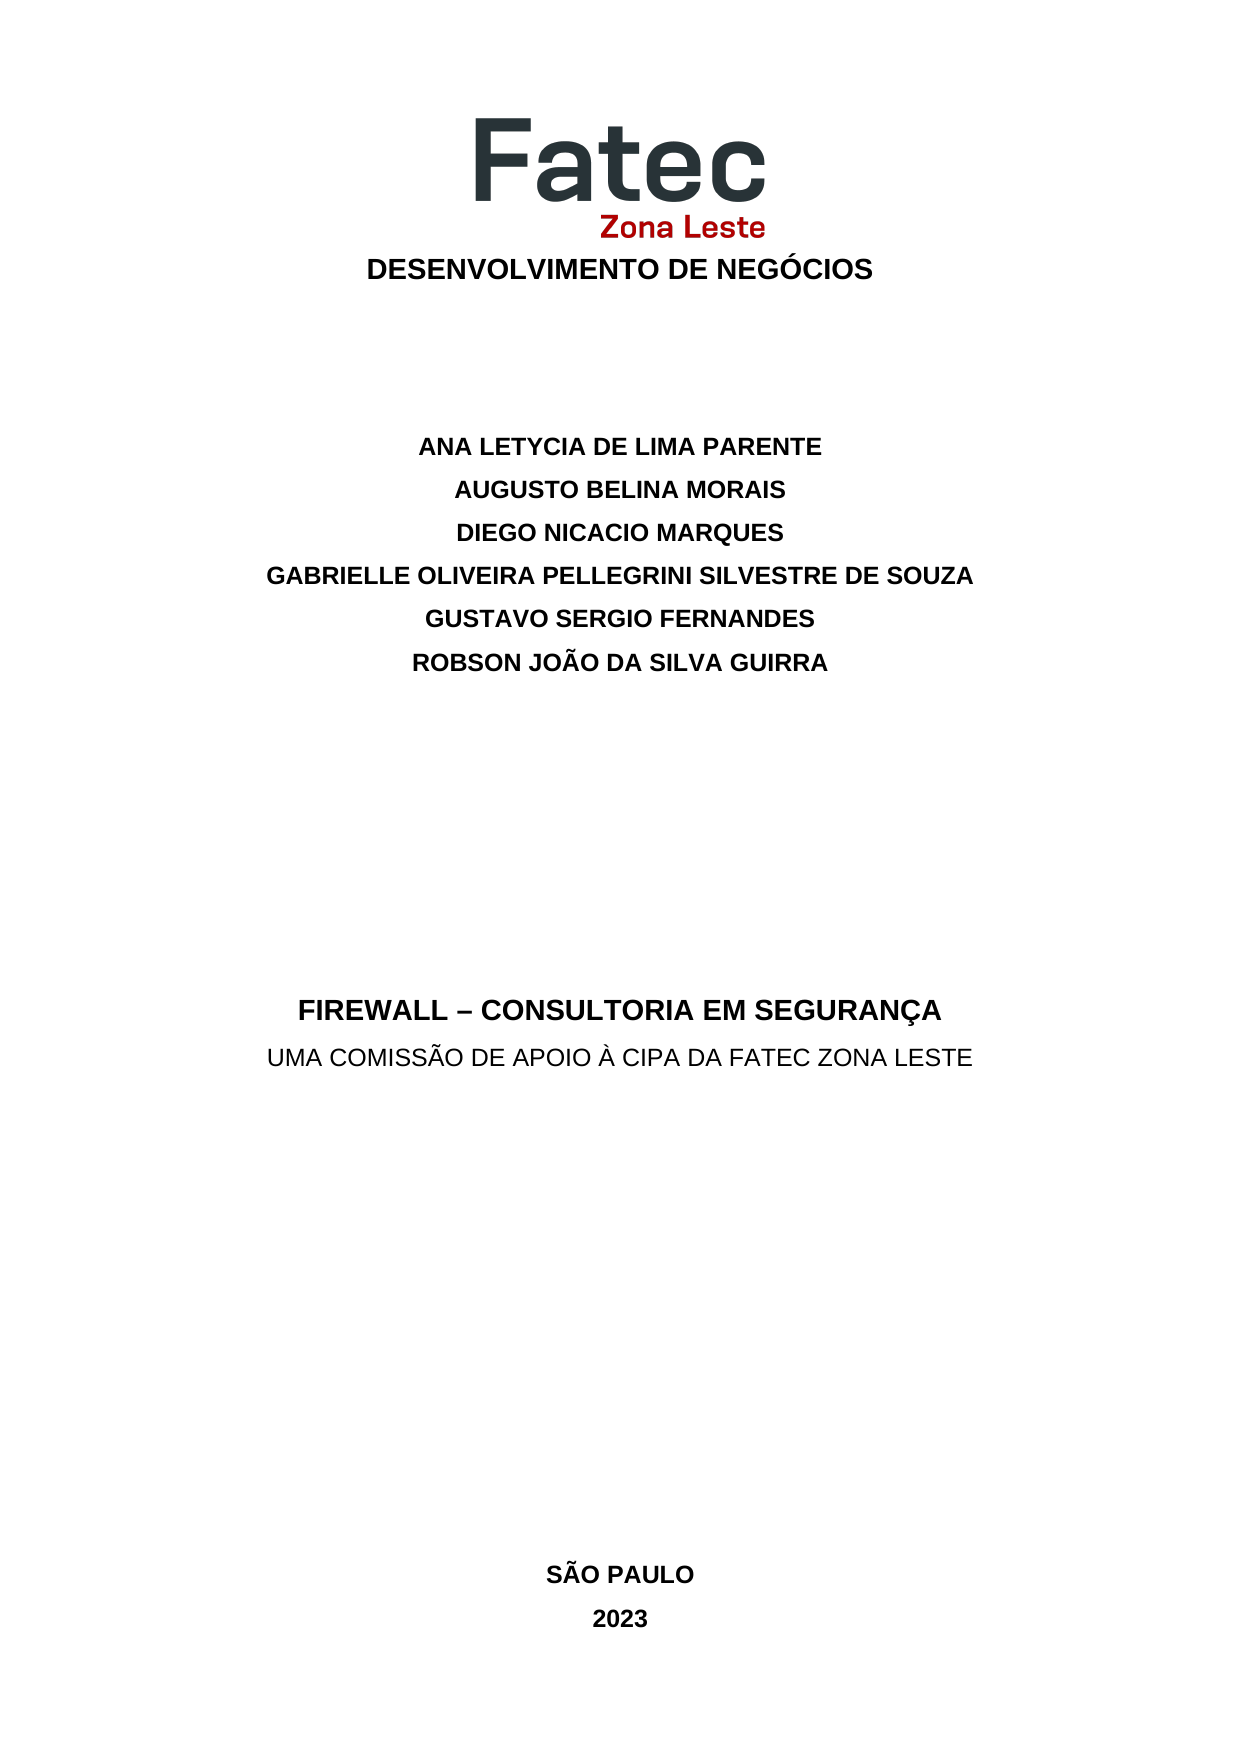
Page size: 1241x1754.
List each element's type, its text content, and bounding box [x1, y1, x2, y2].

text ANA LETYCIA DE LIMA PARENTE [118, 432, 1122, 461]
text SÃO PAULO [118, 1560, 1122, 1589]
text GUSTAVO SERGIO FERNANDES [118, 604, 1122, 633]
picture [475, 118, 765, 238]
text UMA COMISSÃO DE APOIO À CIPA DA FATEC ZONA LESTE [118, 1043, 1122, 1072]
text AUGUSTO BELINA MORAIS [118, 475, 1122, 504]
text GABRIELLE OLIVEIRA PELLEGRINI SILVESTRE DE SOUZA [118, 561, 1122, 590]
text FIREWALL – CONSULTORIA EM SEGURANÇA [118, 993, 1122, 1026]
text DESENVOLVIMENTO DE NEGÓCIOS [118, 252, 1122, 286]
text DIEGO NICACIO MARQUES [118, 518, 1122, 547]
text 2023 [118, 1603, 1122, 1632]
text ROBSON JOÃO DA SILVA GUIRRA [118, 648, 1122, 676]
